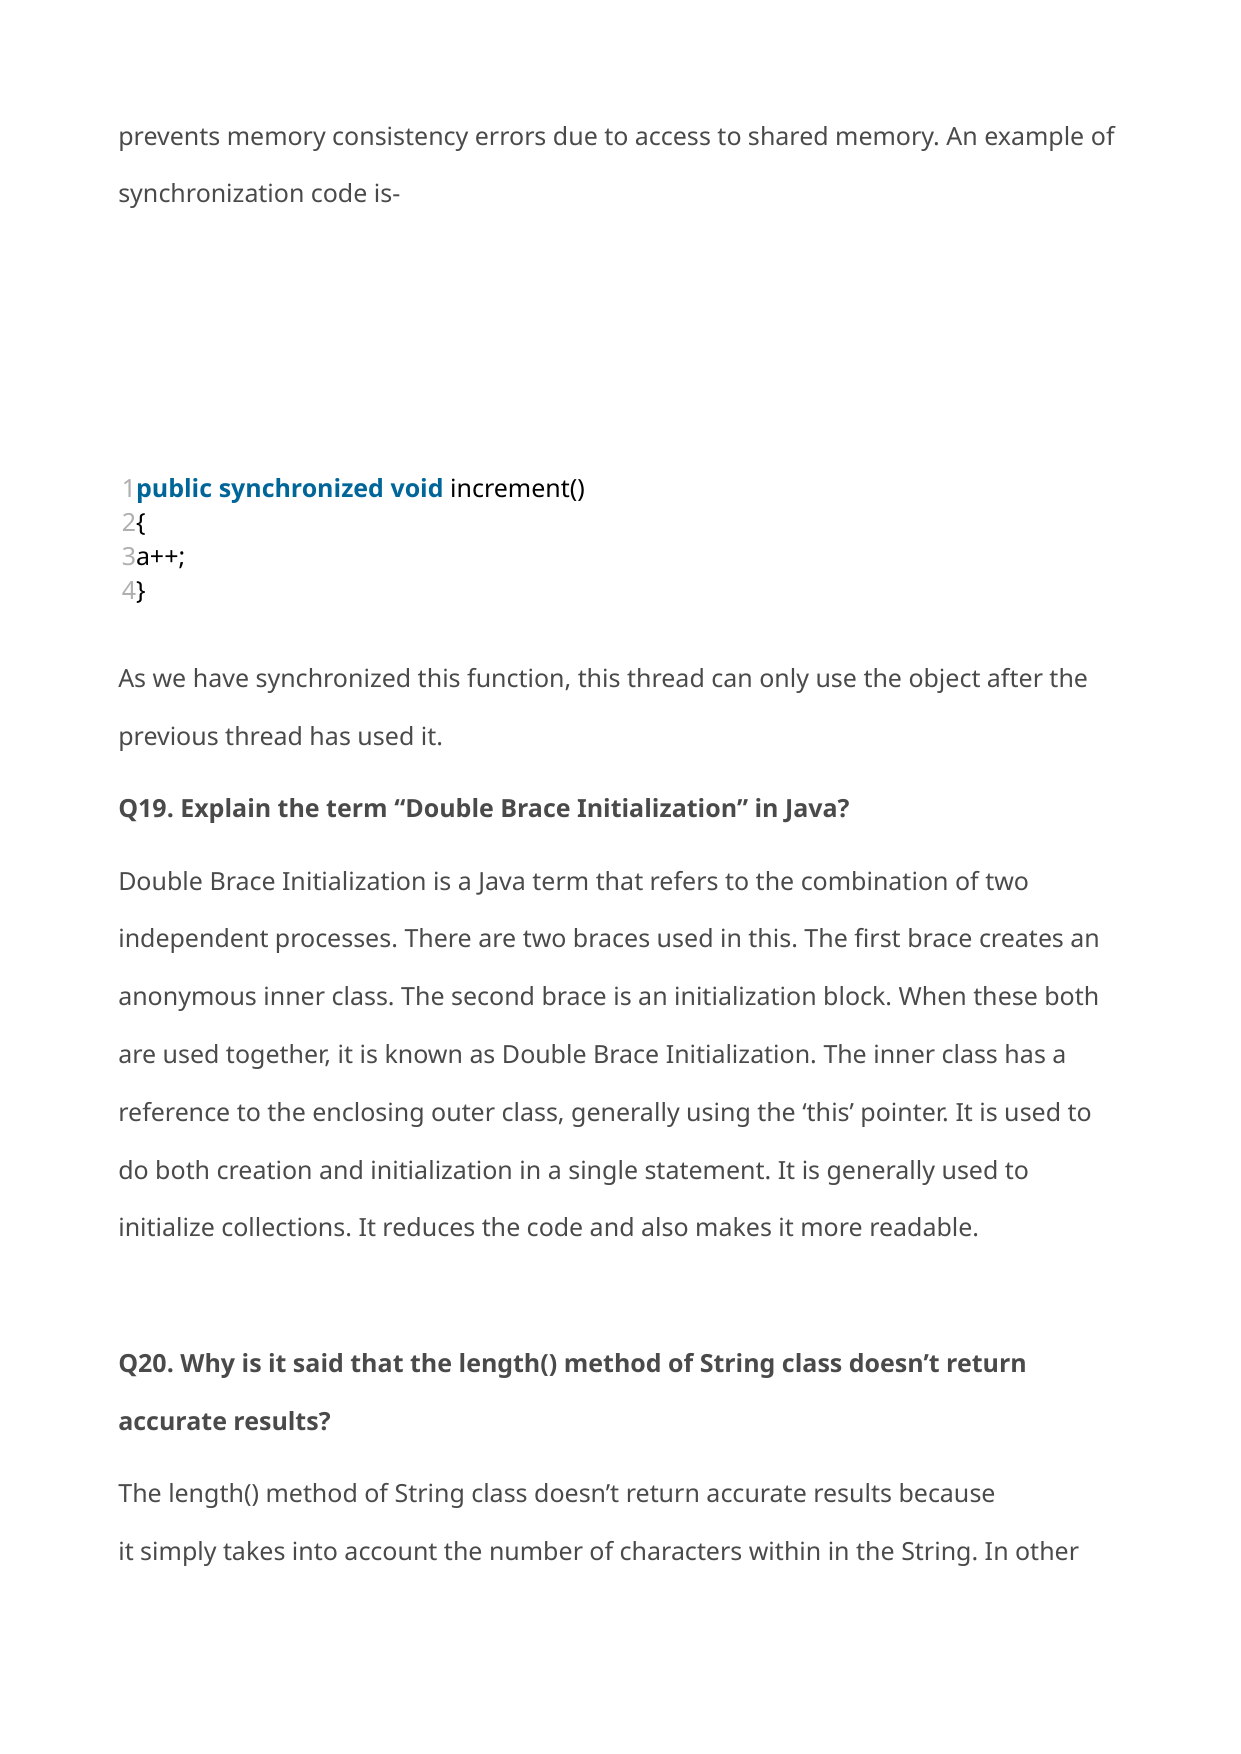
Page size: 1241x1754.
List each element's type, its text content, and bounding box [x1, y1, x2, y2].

table_header public synchronized void increment() { a++; } [136, 471, 638, 607]
text Q20. Why is it said that the length() method of String class doesn’t return accurate results? [118, 1346, 1122, 1438]
text The length() method of String class doesn’t return accurate results because it simply takes into account the number of characters within in the String. In other [118, 1476, 1122, 1568]
text As we have synchronized this function, this thread can only use the object after the previous thread has used it. [118, 661, 1122, 752]
text prevents memory consistency errors due to access to shared memory. An example of synchronization code is- [118, 118, 1122, 210]
table_header 1 2 3 4 [118, 471, 136, 607]
text Double Brace Initialization is a Java term that refers to the combination of two independent processes. There are two braces used in this. The first brace creates an anonymous inner class. The second brace is an initialization block. When these both are used together, it is known as Double Brace Initialization. The inner class has a reference to the enclosing outer class, generally using the ‘this’ pointer. It is used to do both creation and initialization in a single statement. It is generally used to initialize collections. It reduces the code and also makes it more readable. [118, 863, 1122, 1244]
text Q19. Explain the term “Double Brace Initialization” in Java? [118, 791, 1122, 825]
